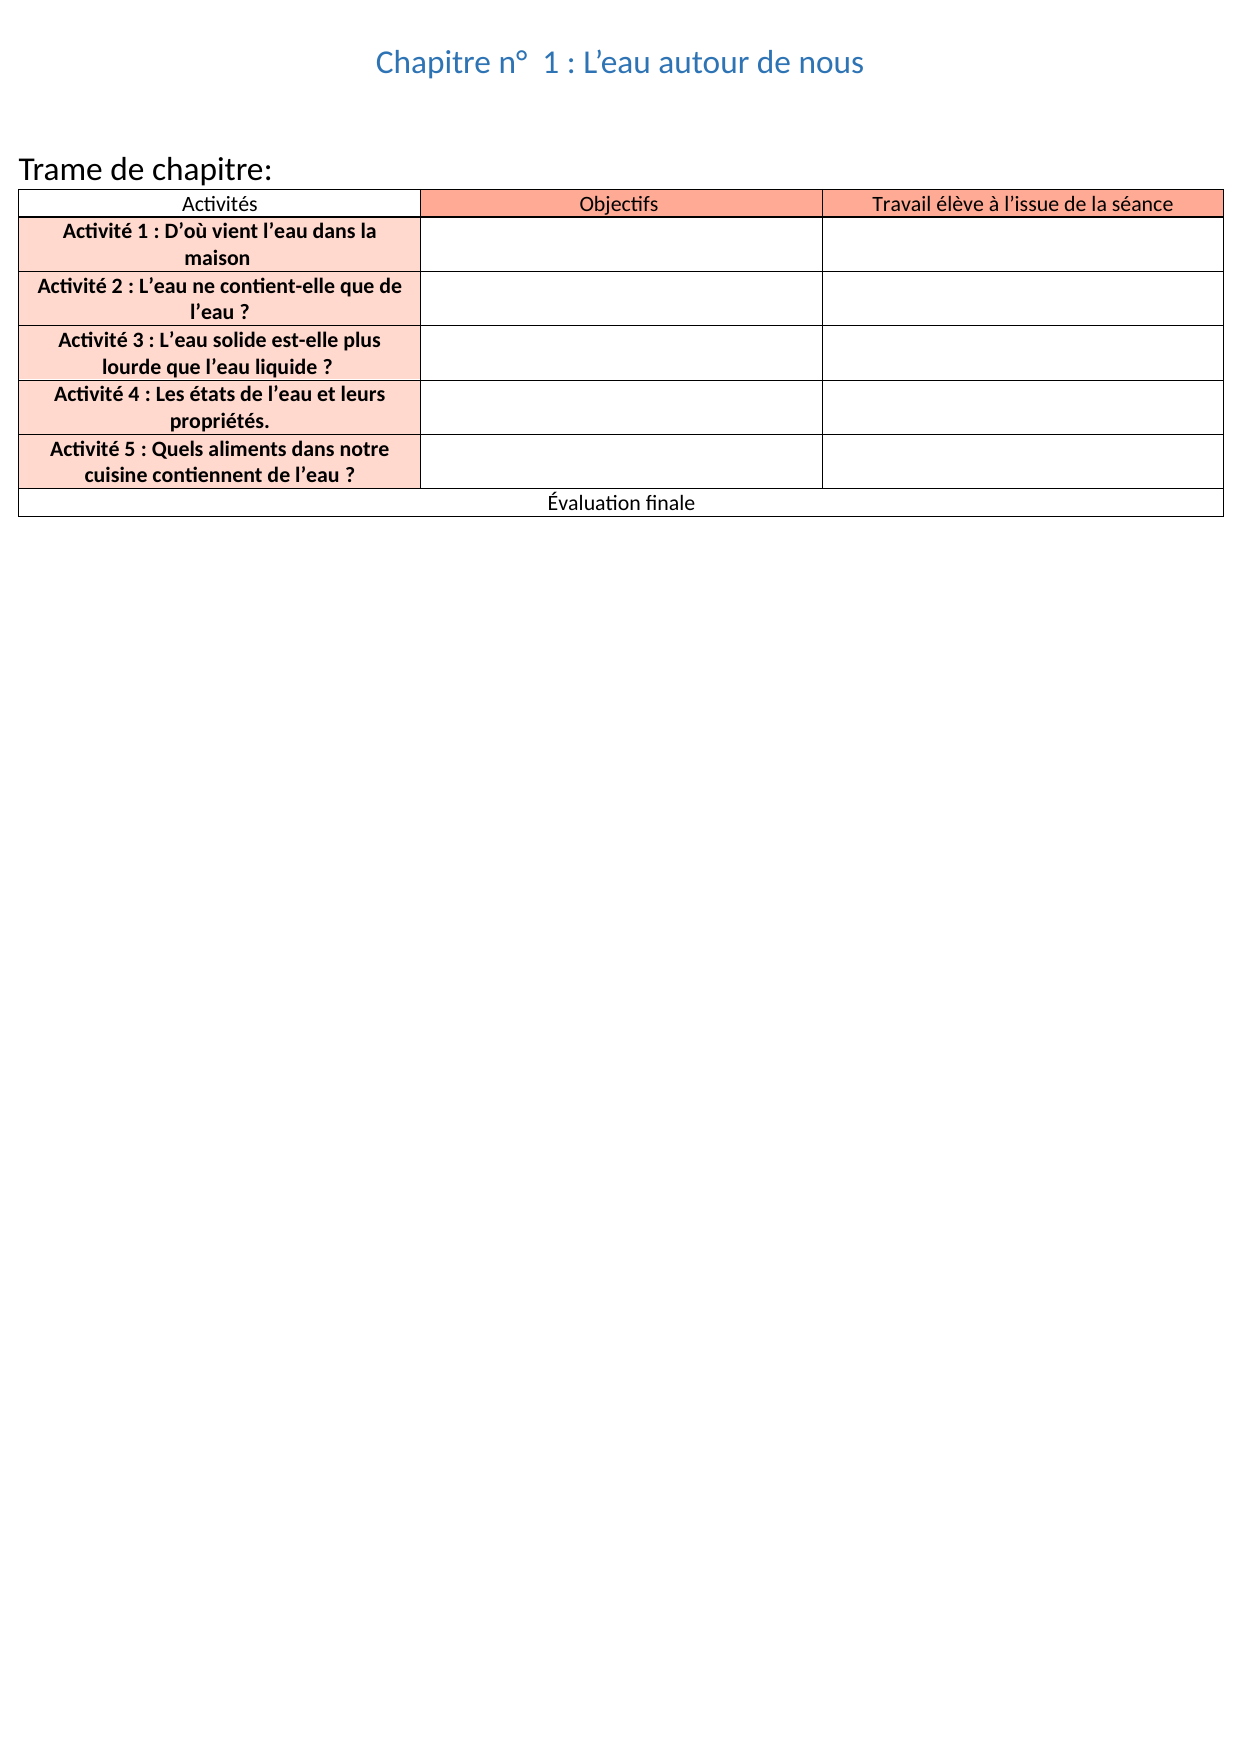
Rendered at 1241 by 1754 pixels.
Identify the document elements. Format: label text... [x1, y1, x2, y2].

table_header Objectifs [421, 190, 822, 216]
table_cell [421, 326, 822, 379]
table_cell [421, 272, 822, 325]
table_cell Activité 5 : Quels aliments dans notre cuisine contiennent de l’eau ? [19, 435, 420, 488]
table_cell [421, 381, 822, 434]
table_cell [823, 381, 1223, 434]
table_cell [421, 435, 822, 488]
table_cell Évaluation finale [19, 489, 1223, 516]
table_cell Activité 2 : L’eau ne contient-elle que de l’eau ? [19, 272, 420, 325]
table_cell [823, 326, 1223, 379]
table_cell [823, 272, 1223, 325]
subtitle Trame de chapitre: [18, 148, 1221, 189]
table_cell [823, 435, 1223, 488]
table_header Travail élève à l’issue de la séance [823, 190, 1223, 216]
subtitle Chapitre n° 1 : L’eau autour de nous [18, 42, 1221, 82]
table_cell Activité 4 : Les états de l’eau et leurs propriétés. [19, 381, 420, 434]
table_cell Activité 1 : D’où vient l’eau dans la maison [19, 218, 420, 271]
table_header Activités [19, 190, 420, 216]
table_cell [823, 218, 1223, 271]
table_cell Activité 3 : L’eau solide est-elle plus lourde que l’eau liquide ? [19, 326, 420, 379]
table_cell [421, 218, 822, 271]
